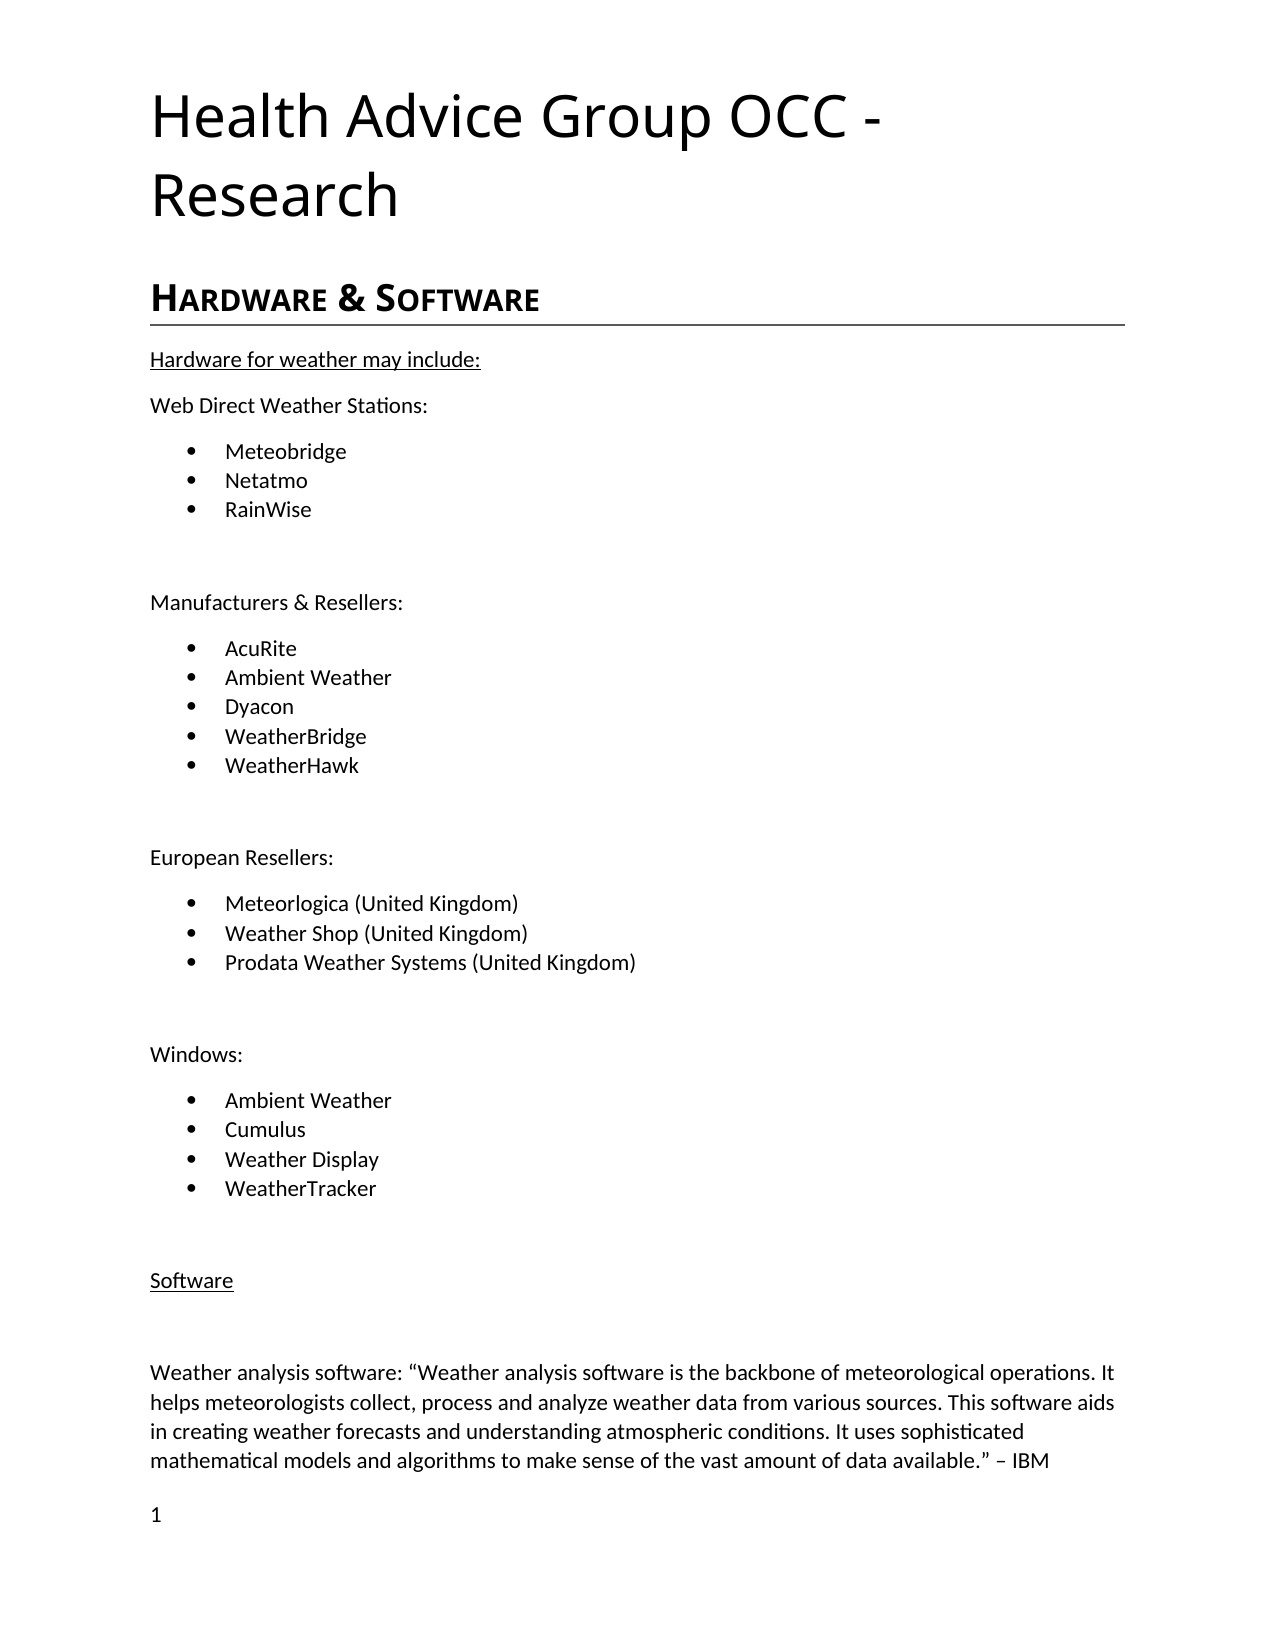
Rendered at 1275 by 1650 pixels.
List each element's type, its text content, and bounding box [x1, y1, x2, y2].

list AcuRite [187, 634, 1125, 662]
text Manufacturers & Resellers: [150, 588, 1125, 616]
list WeatherTracker [187, 1174, 1125, 1202]
list WeatherBridge [187, 722, 1125, 750]
list RainWise [187, 496, 1125, 524]
text Weather analysis software: “Weather analysis software is the backbone of meteorological operations. It helps meteorologists collect, process and analyze weather data from various sources. This software aids in creating weather forecasts and understanding atmospheric conditions. It uses sophisticated mathematical models and algorithms to make sense of the vast amount of data available.” – IBM [150, 1358, 1125, 1475]
list Netatmo [187, 466, 1125, 494]
text Hardware for weather may include: [150, 345, 1125, 373]
text European Resellers: [150, 843, 1125, 871]
text Web Direct Weather Stations: [150, 391, 1125, 419]
list Weather Shop (United Kingdom) [187, 919, 1125, 947]
list Meteorlogica (United Kingdom) [187, 889, 1125, 917]
title Health Advice Group OCC - Research [150, 75, 1125, 234]
list WeatherHawk [187, 751, 1125, 779]
text Windows: [150, 1040, 1125, 1068]
list Cumulus [187, 1116, 1125, 1144]
list Prodata Weather Systems (United Kingdom) [187, 948, 1125, 976]
subtitle Hardware & Software [150, 271, 1125, 324]
list Weather Display [187, 1145, 1125, 1173]
list Ambient Weather [187, 663, 1125, 691]
text Software [150, 1266, 1125, 1294]
list Dyacon [187, 692, 1125, 721]
list Meteobridge [187, 437, 1125, 465]
list Ambient Weather [187, 1086, 1125, 1114]
